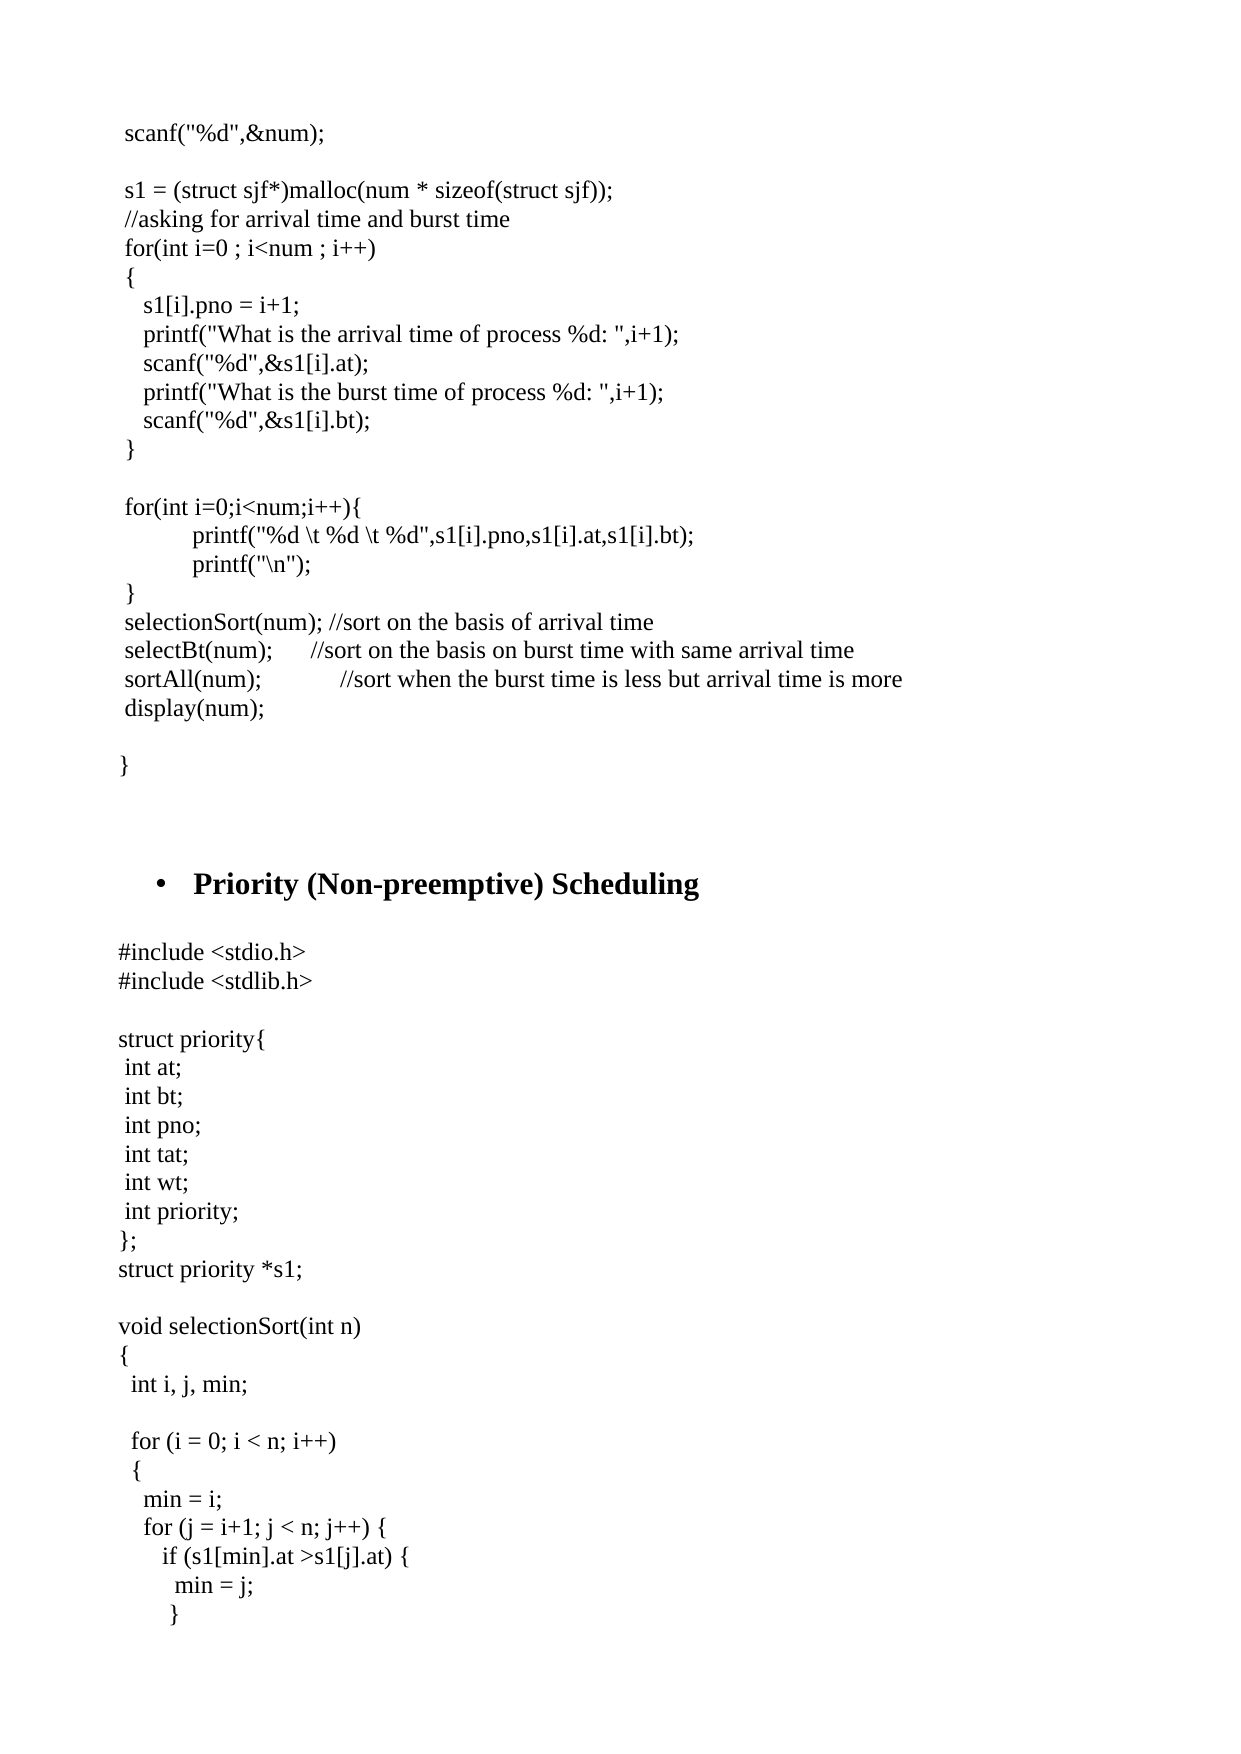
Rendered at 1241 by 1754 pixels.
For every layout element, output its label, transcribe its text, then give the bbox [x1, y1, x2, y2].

text } [118, 578, 1122, 607]
text int priority; [118, 1196, 1122, 1225]
text int wt; [118, 1167, 1122, 1196]
text }; [118, 1225, 1122, 1254]
text sortAll(num); //sort when the burst time is less but arrival time is more [118, 664, 1122, 693]
text for(int i=0 ; i<num ; i++) [118, 233, 1122, 262]
text s1 = (struct sjf*)malloc(num * sizeof(struct sjf)); [118, 176, 1122, 204]
text int i, j, min; [118, 1369, 1122, 1397]
text display(num); [118, 693, 1122, 722]
text { [118, 1340, 1122, 1369]
text printf("What is the arrival time of process %d: ",i+1); [118, 319, 1122, 348]
text int pno; [118, 1110, 1122, 1139]
text printf("\n"); [118, 549, 1122, 578]
text min = j; [118, 1570, 1122, 1599]
text struct priority{ [118, 1024, 1122, 1052]
text void selectionSort(int n) [118, 1311, 1122, 1340]
text scanf("%d",&num); [118, 118, 1122, 147]
text } [118, 751, 1122, 779]
text int tat; [118, 1139, 1122, 1167]
text selectionSort(num); //sort on the basis of arrival time [118, 607, 1122, 636]
text int at; [118, 1052, 1122, 1081]
text scanf("%d",&s1[i].bt); [118, 406, 1122, 434]
text for (i = 0; i < n; i++) [118, 1426, 1122, 1455]
text s1[i].pno = i+1; [118, 291, 1122, 319]
text printf("What is the burst time of process %d: ",i+1); [118, 377, 1122, 406]
text #include <stdlib.h> [118, 966, 1122, 995]
text int bt; [118, 1081, 1122, 1110]
text { [118, 262, 1122, 291]
text for (j = i+1; j < n; j++) { [118, 1512, 1122, 1541]
text min = i; [118, 1484, 1122, 1512]
text if (s1[min].at >s1[j].at) { [118, 1541, 1122, 1570]
text { [118, 1455, 1122, 1484]
text #include <stdio.h> [118, 937, 1122, 966]
text struct priority *s1; [118, 1254, 1122, 1282]
text for(int i=0;i<num;i++){ [118, 492, 1122, 521]
text } [118, 1599, 1122, 1627]
text selectBt(num); //sort on the basis on burst time with same arrival time [118, 636, 1122, 664]
text //asking for arrival time and burst time [118, 204, 1122, 233]
list Priority (Non-preemptive) Scheduling [156, 866, 1122, 902]
text } [118, 434, 1122, 463]
text scanf("%d",&s1[i].at); [118, 348, 1122, 377]
text printf("%d \t %d \t %d",s1[i].pno,s1[i].at,s1[i].bt); [118, 521, 1122, 549]
